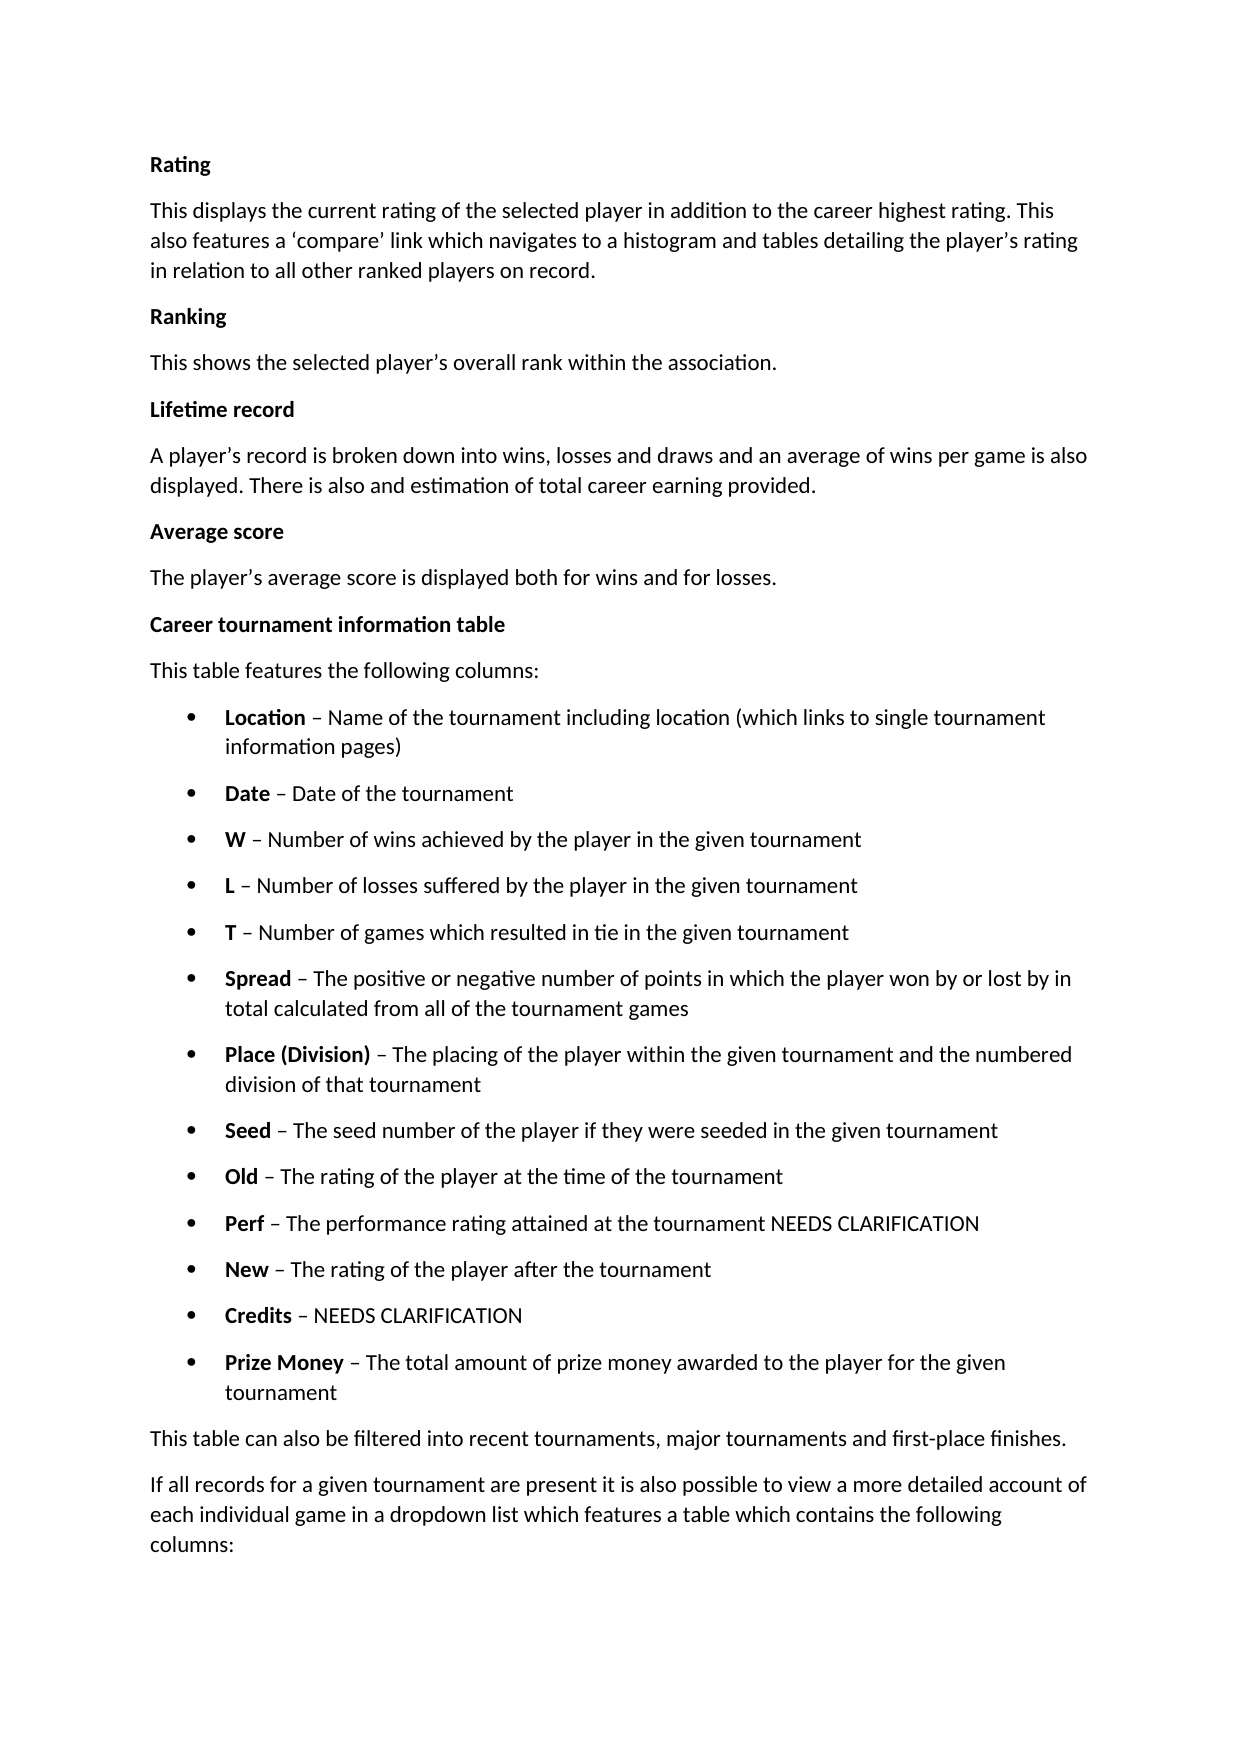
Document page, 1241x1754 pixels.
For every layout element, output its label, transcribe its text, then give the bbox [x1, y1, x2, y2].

text This shows the selected player’s overall rank within the association. [150, 348, 1090, 376]
text A player’s record is broken down into wins, losses and draws and an average of wins per game is also displayed. There is also and estimation of total career earning provided. [150, 441, 1090, 499]
text This table can also be filtered into recent tournaments, major tournaments and first-place finishes. [150, 1424, 1090, 1452]
text Ranking [150, 302, 1090, 330]
text This table features the following columns: [150, 656, 1090, 684]
text If all records for a given tournament are present it is also possible to view a more detailed account of each individual game in a dropdown list which features a table which contains the following columns: [150, 1470, 1090, 1558]
list Spread – The positive or negative number of points in which the player won by or lost by in total calculated from all of the tournament games [187, 964, 1090, 1022]
list New – The rating of the player after the tournament [187, 1255, 1090, 1283]
list Date – Date of the tournament [187, 779, 1090, 807]
text The player’s average score is displayed both for wins and for losses. [150, 563, 1090, 592]
list Old – The rating of the player at the time of the tournament [187, 1162, 1090, 1191]
list Perf – The performance rating attained at the tournament NEEDS CLARIFICATION [187, 1209, 1090, 1237]
list Prize Money – The total amount of prize money awarded to the player for the given tournament [187, 1348, 1090, 1406]
text Lifetime record [150, 395, 1090, 423]
list T – Number of games which resulted in tie in the given tournament [187, 918, 1090, 946]
list Seed – The seed number of the player if they were seeded in the given tournament [187, 1116, 1090, 1144]
list W – Number of wins achieved by the player in the given tournament [187, 825, 1090, 853]
list Credits – NEEDS CLARIFICATION [187, 1302, 1090, 1329]
text Career tournament information table [150, 610, 1090, 638]
list L – Number of losses suffered by the player in the given tournament [187, 871, 1090, 899]
list Location – Name of the tournament including location (which links to single tournament information pages) [187, 703, 1090, 760]
list Place (Division) – The placing of the player within the given tournament and the numbered division of that tournament [187, 1040, 1090, 1098]
text Rating [150, 150, 1090, 178]
text This displays the current rating of the selected player in addition to the career highest rating. This also features a ‘compare’ link which navigates to a histogram and tables detailing the player’s rating in relation to all other ranked players on record. [150, 196, 1090, 284]
text Average score [150, 517, 1090, 545]
